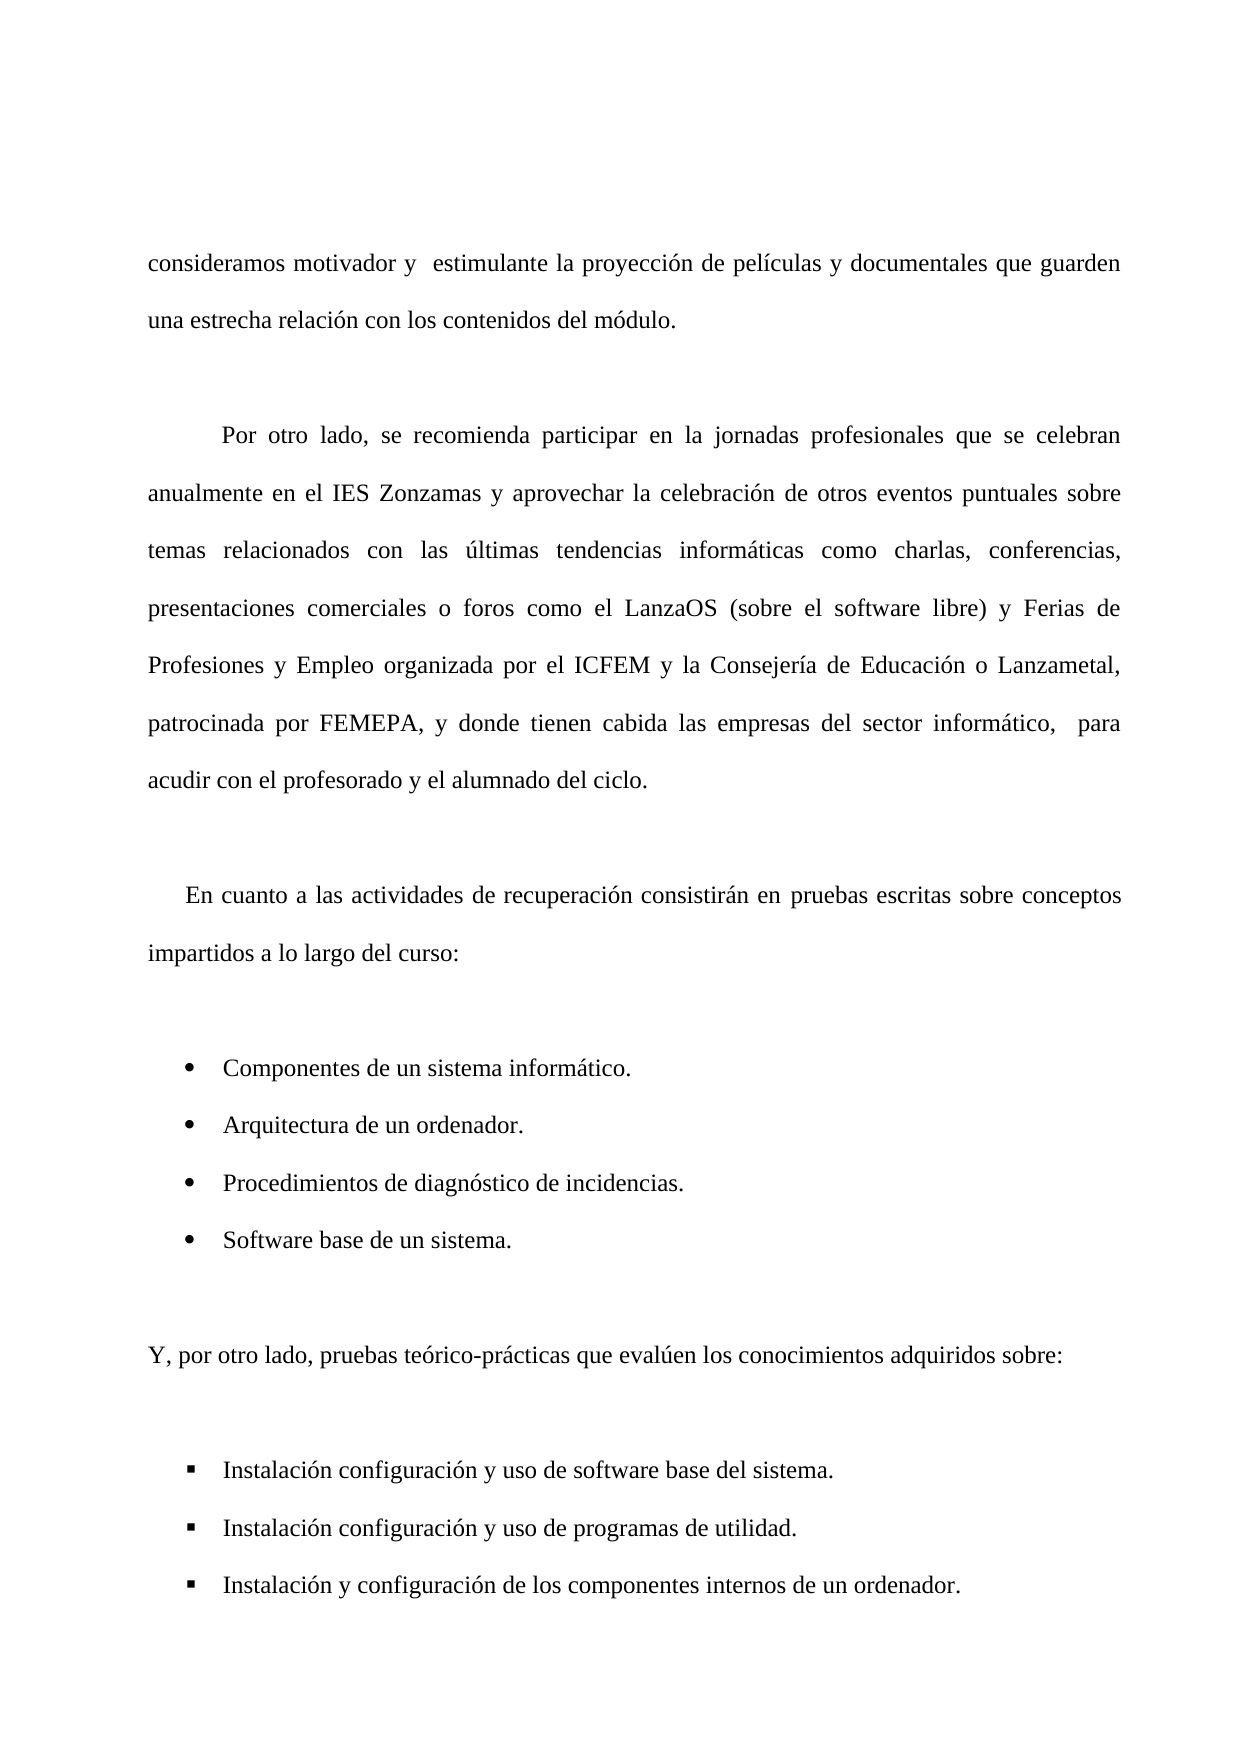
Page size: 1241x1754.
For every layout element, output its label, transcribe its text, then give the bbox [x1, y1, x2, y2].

list Arquitectura de un ordenador. [185, 1111, 1122, 1139]
text consideramos motivador y estimulante la proyección de películas y documentales que guarden una estrecha relación con los contenidos del módulo. [148, 248, 1122, 334]
text Y, por otro lado, pruebas teórico-prácticas que evalúen los conocimientos adquiridos sobre: [148, 1341, 1122, 1369]
text En cuanto a las actividades de recuperación consistirán en pruebas escritas sobre conceptos impartidos a lo largo del curso: [148, 881, 1122, 967]
list Componentes de un sistema informático. [185, 1053, 1122, 1082]
list Instalación y configuración de los componentes internos de un ordenador. [185, 1571, 1122, 1599]
list Procedimientos de diagnóstico de incidencias. [185, 1168, 1122, 1197]
list Instalación configuración y uso de programas de utilidad. [185, 1513, 1122, 1542]
list Software base de un sistema. [185, 1226, 1122, 1254]
list Instalación configuración y uso de software base del sistema. [185, 1456, 1122, 1484]
text Por otro lado, se recomienda participar en la jornadas profesionales que se celebran anualmente en el IES Zonzamas y aprovechar la celebración de otros eventos puntuales sobre temas relacionados con las últimas tendencias informáticas como charlas, conferencias, presentaciones comerciales o foros como el LanzaOS (sobre el software libre) y Ferias de Profesiones y Empleo organizada por el ICFEM y la Consejería de Educación o Lanzametal, patrocinada por FEMEPA, y donde tienen cabida las empresas del sector informático, para acudir con el profesorado y el alumnado del ciclo. [148, 421, 1122, 794]
